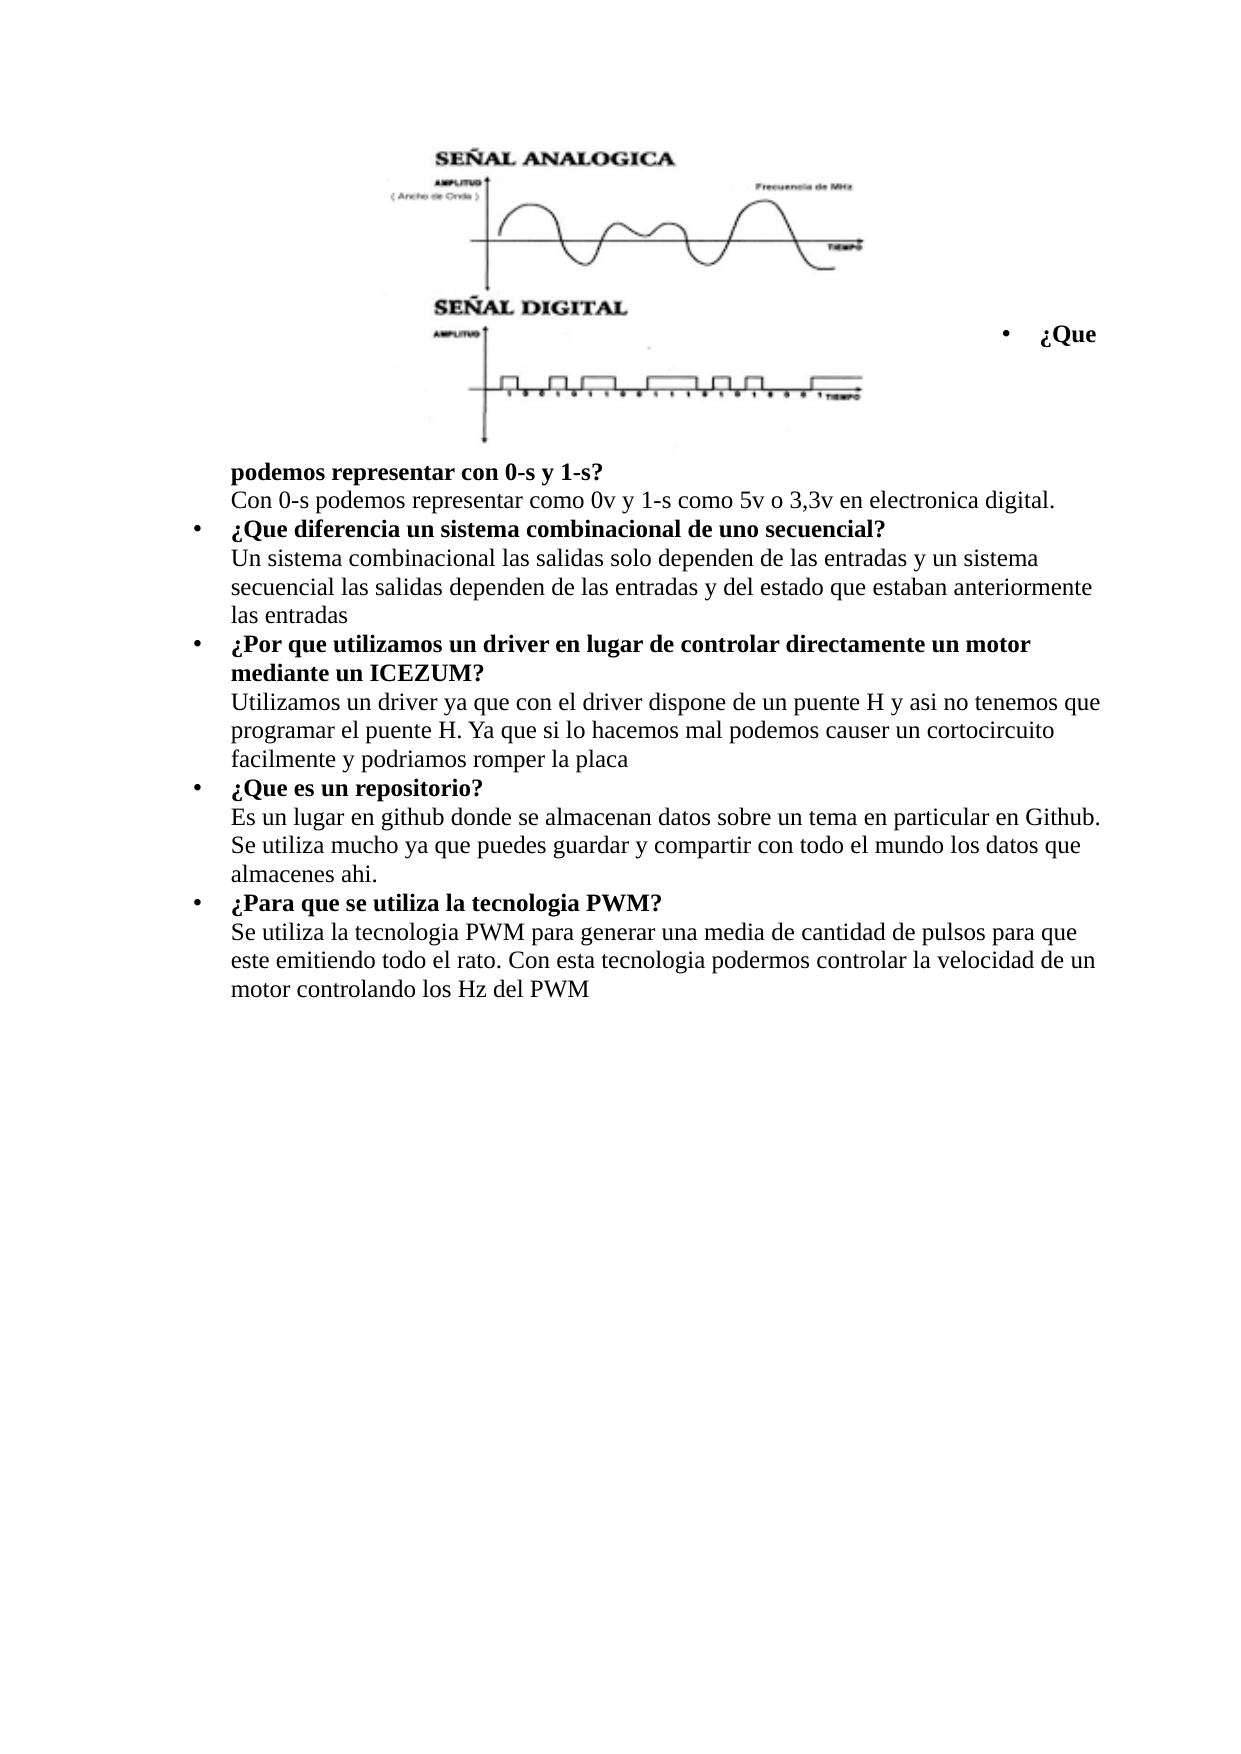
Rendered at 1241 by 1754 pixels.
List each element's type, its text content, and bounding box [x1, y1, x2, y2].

list Un sistema combinacional las salidas solo dependen de las entradas y un sistema secuencial las salidas dependen de las entradas y del estado que estaban anteriormente las entradas [193, 543, 1122, 629]
list ¿Que es un repositorio? [193, 773, 1122, 802]
list ¿Por que utilizamos un driver en lugar de controlar directamente un motor mediante un ICEZUM? [193, 629, 1122, 687]
list Utilizamos un driver ya que con el driver dispone de un puente H y asi no tenemos que programar el puente H. Ya que si lo hacemos mal podemos causer un cortocircuito facilmente y podriamos romper la placa [193, 687, 1122, 773]
list Es un lugar en github donde se almacenan datos sobre un tema en particular en Github. Se utiliza mucho ya que puedes guardar y compartir con todo el mundo los datos que almacenes ahi. [193, 802, 1122, 888]
list Se utiliza la tecnologia PWM para generar una media de cantidad de pulsos para que este emitiendo todo el rato. Con esta tecnologia podermos controlar la velocidad de un motor controlando los Hz del PWM [193, 917, 1122, 1003]
list ¿Que podemos representar con 0-s y 1-s? [193, 319, 1122, 486]
picture [378, 133, 927, 457]
list Con 0-s podemos representar como 0v y 1-s como 5v o 3,3v en electronica digital. [193, 486, 1122, 514]
list ¿Para que se utiliza la tecnologia PWM? [193, 888, 1122, 917]
list ¿Que diferencia un sistema combinacional de uno secuencial? [193, 514, 1122, 543]
